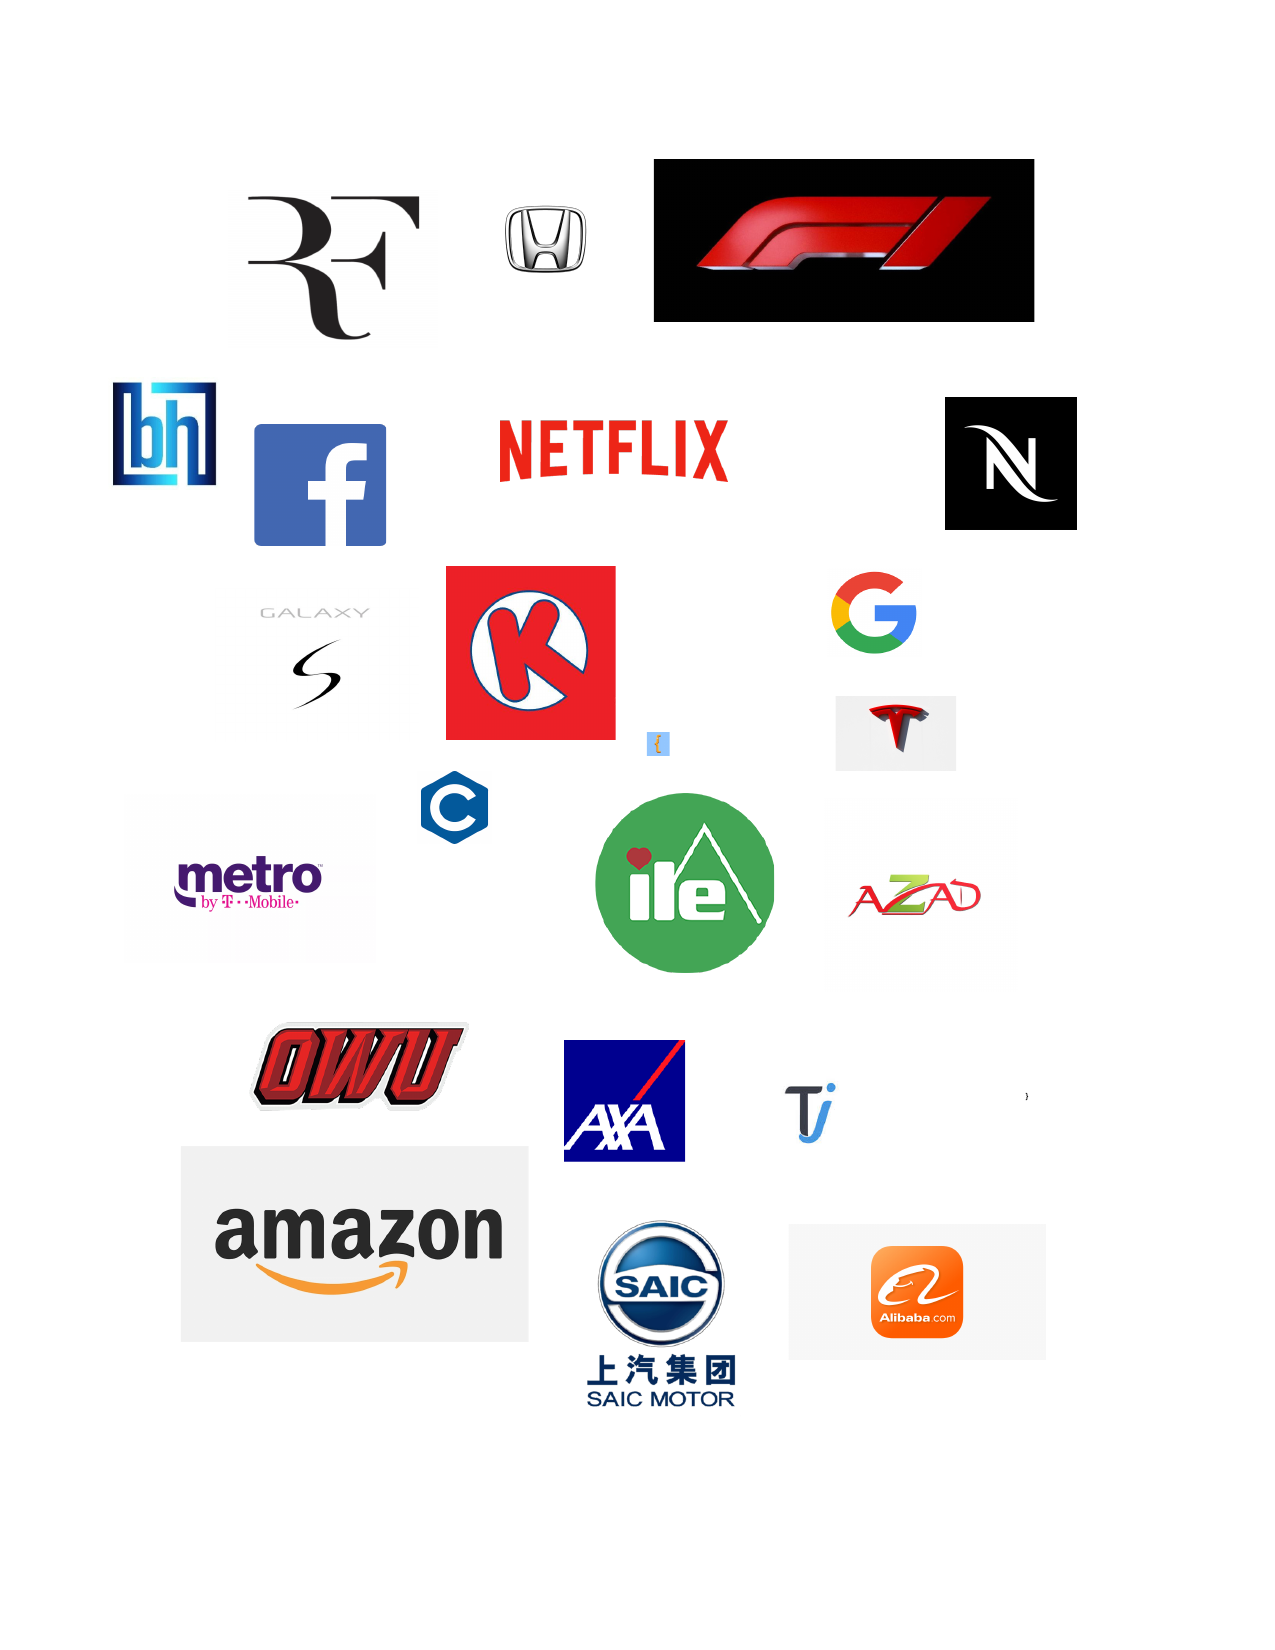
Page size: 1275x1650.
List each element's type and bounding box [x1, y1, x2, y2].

picture [180, 1146, 529, 1342]
picture [123, 794, 377, 963]
picture [788, 1224, 1046, 1360]
picture [108, 377, 220, 490]
picture [646, 732, 670, 756]
picture [560, 1204, 759, 1428]
picture [459, 347, 769, 555]
picture [595, 793, 775, 973]
picture [653, 159, 1035, 322]
picture [1020, 1090, 1033, 1103]
picture [446, 566, 616, 740]
picture [823, 798, 1018, 992]
picture [232, 1012, 484, 1120]
picture [564, 1040, 686, 1162]
picture [227, 189, 439, 348]
picture [416, 771, 493, 844]
picture [835, 696, 957, 771]
picture [945, 397, 1077, 530]
picture [451, 204, 637, 275]
picture [741, 1052, 883, 1171]
picture [254, 424, 387, 546]
picture [215, 588, 420, 742]
picture [827, 568, 922, 657]
